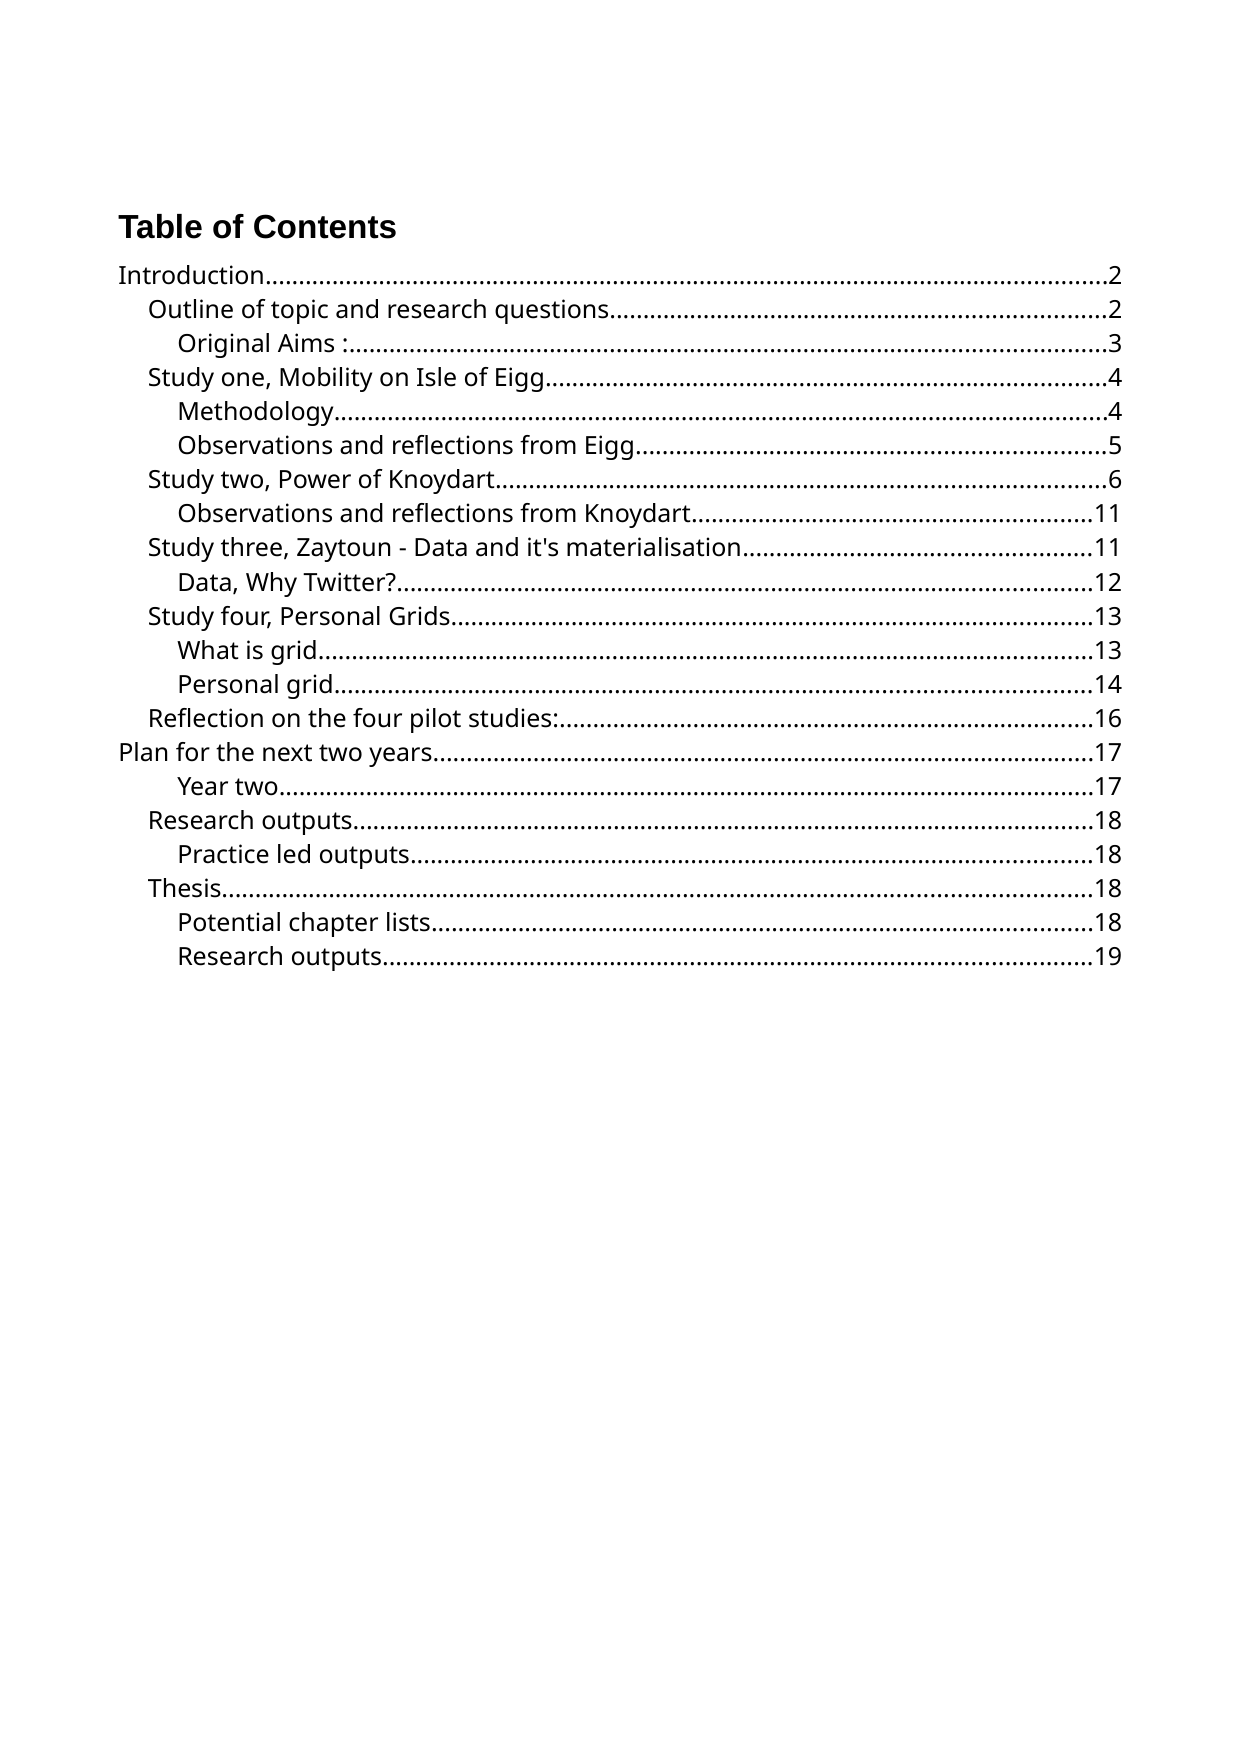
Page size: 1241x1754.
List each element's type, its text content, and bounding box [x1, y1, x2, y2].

text Observations and reflections from Eigg 5 [177, 428, 1122, 462]
text Observations and reflections from Knoydart 11 [177, 496, 1122, 530]
text Research outputs 19 [177, 939, 1122, 973]
text Practice led outputs 18 [177, 837, 1122, 871]
text Personal grid 14 [177, 666, 1122, 700]
text Thesis 18 [148, 871, 1122, 905]
text Study one, Mobility on Isle of Eigg 4 [148, 360, 1122, 394]
text Original Aims : 3 [177, 326, 1122, 360]
text Reflection on the four pilot studies: 16 [148, 700, 1122, 734]
text Outline of topic and research questions 2 [148, 292, 1122, 326]
text Study three, Zaytoun - Data and it's materialisation 11 [148, 530, 1122, 564]
text Study two, Power of Knoydart 6 [148, 462, 1122, 496]
text Introduction 2 [118, 258, 1122, 292]
text Methodology 4 [177, 394, 1122, 428]
text Potential chapter lists 18 [177, 905, 1122, 939]
text Data, Why Twitter? 12 [177, 564, 1122, 598]
text Year two 17 [177, 768, 1122, 803]
text Research outputs 18 [148, 803, 1122, 837]
text Plan for the next two years 17 [118, 734, 1122, 768]
text What is grid 13 [177, 632, 1122, 666]
text Study four, Personal Grids 13 [148, 598, 1122, 632]
subtitle Table of Contents [118, 207, 1122, 245]
